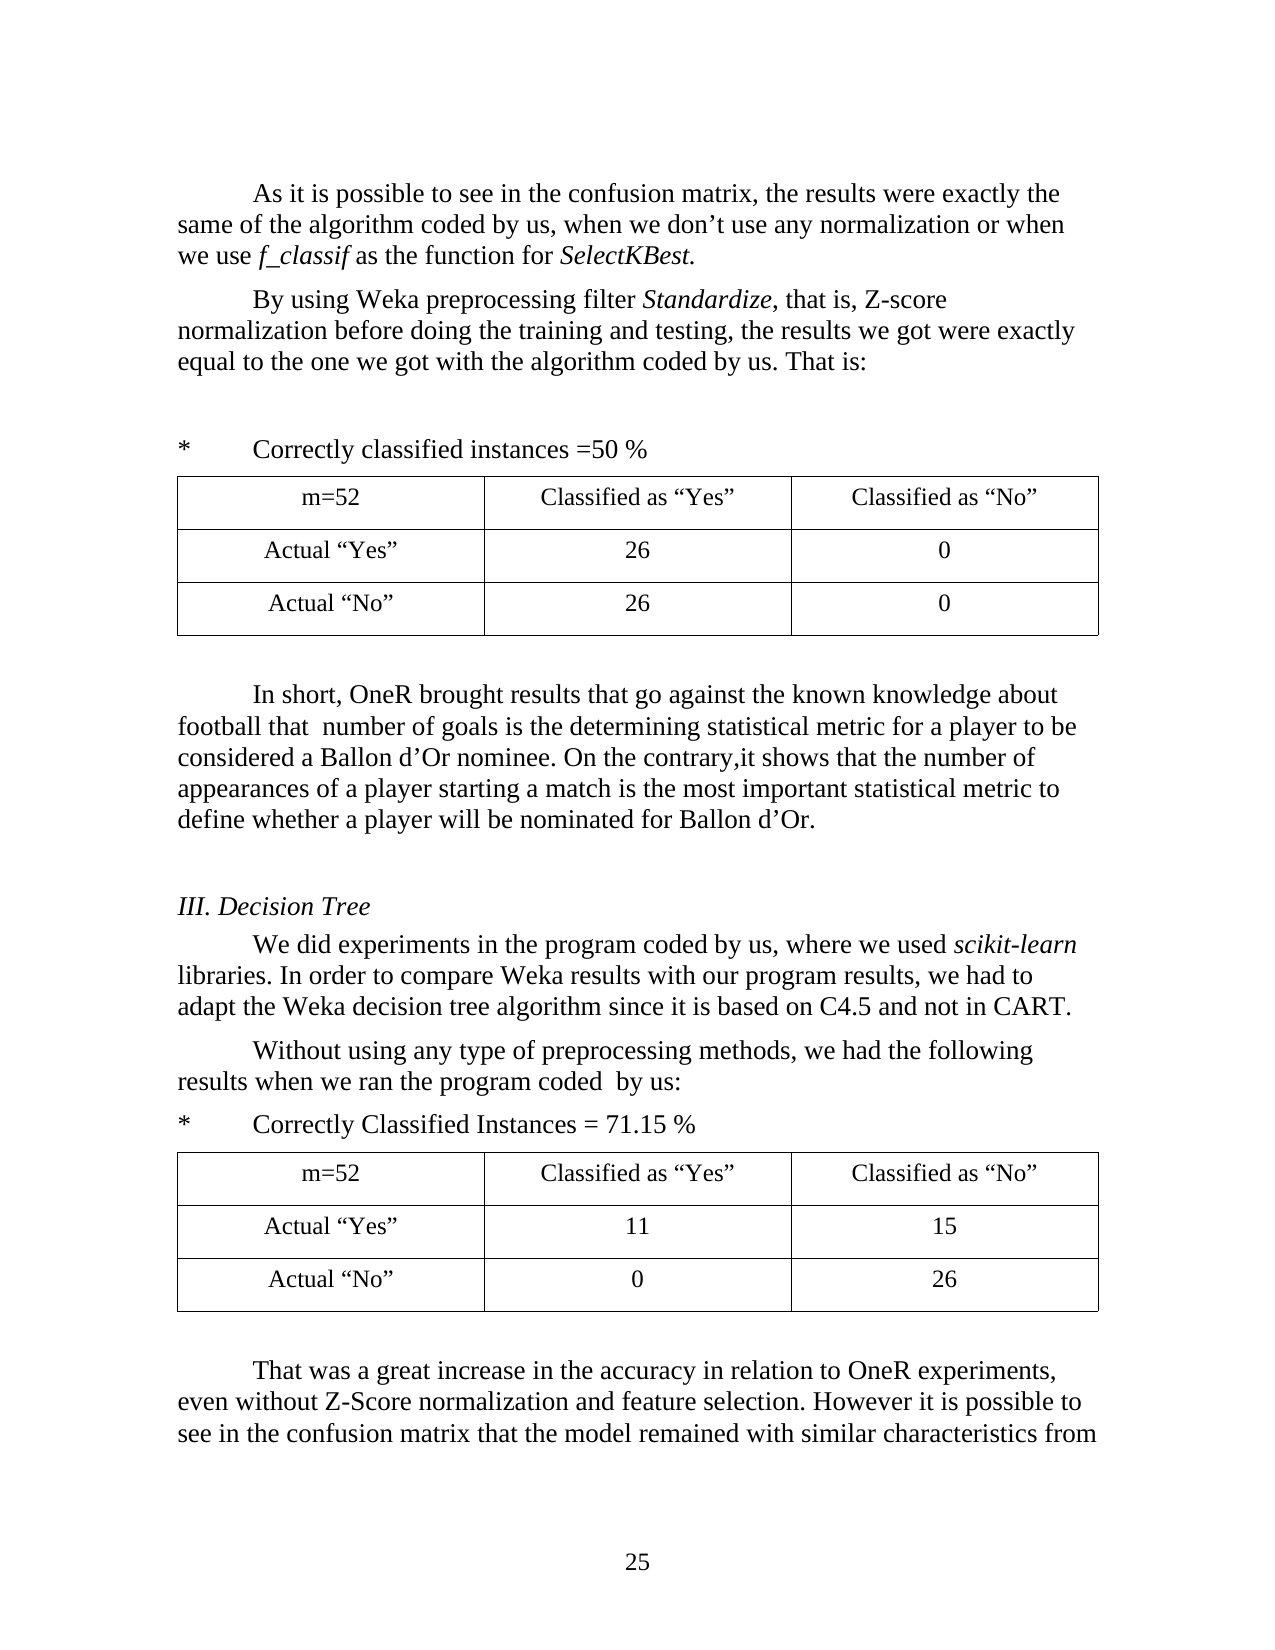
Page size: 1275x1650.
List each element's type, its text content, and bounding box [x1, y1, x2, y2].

table_cell Actual “Yes” [178, 1206, 484, 1258]
text Without using any type of preprocessing methods, we had the following results when we ran the program coded by us: [177, 1034, 1098, 1096]
table_cell 26 [792, 1259, 1098, 1311]
table_cell Actual “Yes” [178, 530, 484, 582]
table_header Classified as “Yes” [485, 1153, 791, 1205]
text * Correctly classified instances =50 % [177, 433, 1098, 464]
text * Correctly Classified Instances = 71.15 % [177, 1108, 1098, 1140]
table_cell 0 [792, 583, 1098, 635]
text By using Weka preprocessing filter Standardize, that is, Z-score normalization before doing the training and testing, the results we got were exactly equal to the one we got with the algorithm coded by us. That is: [177, 283, 1098, 377]
table_header m=52 [178, 477, 484, 529]
table_header m=52 [178, 1153, 484, 1205]
text That was a great increase in the accuracy in relation to OneR experiments, even without Z-Score normalization and feature selection. However it is possible to see in the confusion matrix that the model remained with similar characteristics from [177, 1354, 1098, 1448]
table_header Classified as “No” [792, 477, 1098, 529]
table_cell 26 [485, 530, 791, 582]
subtitle III. Decision Tree [177, 890, 1098, 922]
table_cell 11 [485, 1206, 791, 1258]
table_cell 26 [485, 583, 791, 635]
text In short, OneR brought results that go against the known knowledge about football that number of goals is the determining statistical metric for a player to be considered a Ballon d’Or nominee. On the contrary,it shows that the number of appearances of a player starting a match is the most important statistical metric to define whether a player will be nominated for Ballon d’Or. [177, 678, 1098, 834]
table_header Classified as “No” [792, 1153, 1098, 1205]
table_cell Actual “No” [178, 1259, 484, 1311]
table_cell 15 [792, 1206, 1098, 1258]
text We did experiments in the program coded by us, where we used scikit-learn libraries. In order to compare Weka results with our program results, we had to adapt the Weka decision tree algorithm since it is based on C4.5 and not in CART. [177, 928, 1098, 1021]
table_cell Actual “No” [178, 583, 484, 635]
table_cell 0 [792, 530, 1098, 582]
table_cell 0 [485, 1259, 791, 1311]
table_header Classified as “Yes” [485, 477, 791, 529]
text As it is possible to see in the confusion matrix, the results were exactly the same of the algorithm coded by us, when we don’t use any normalization or when we use f_classif as the function for SelectKBest. [177, 177, 1098, 271]
